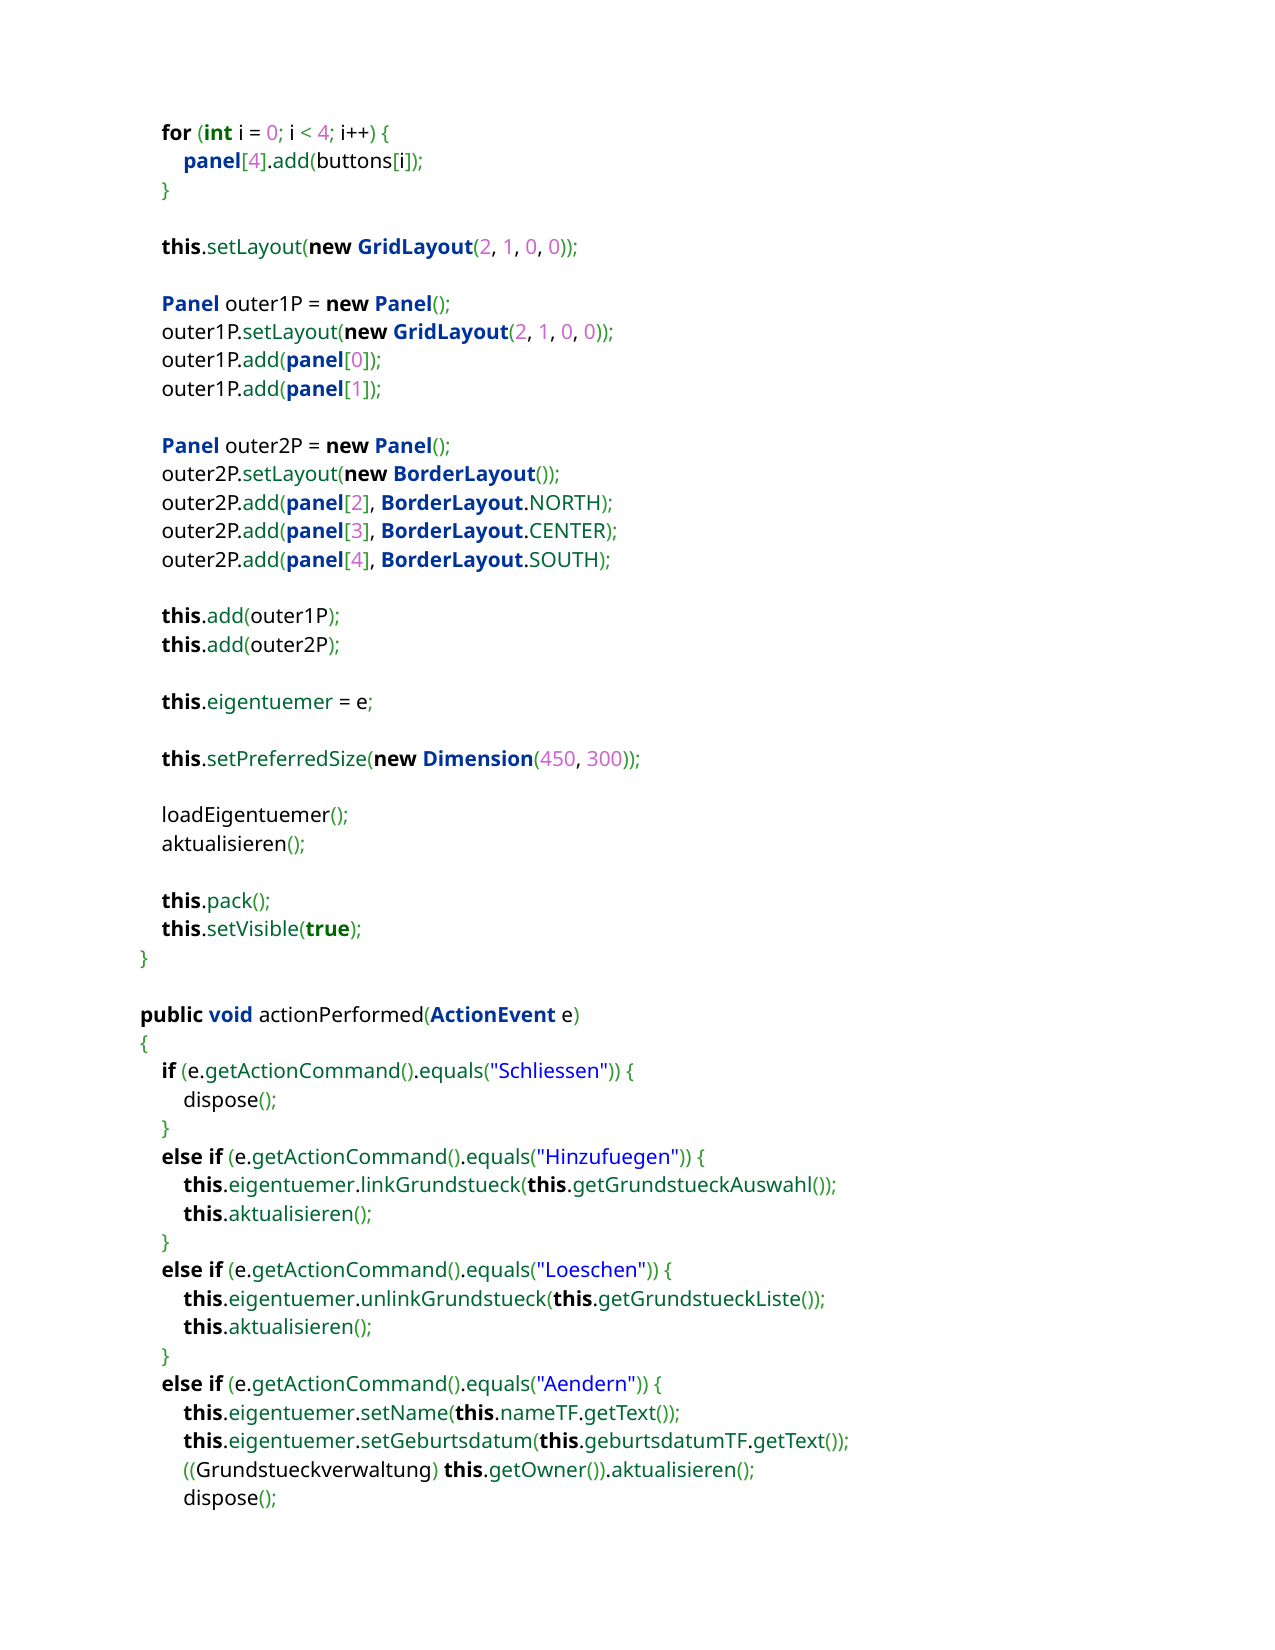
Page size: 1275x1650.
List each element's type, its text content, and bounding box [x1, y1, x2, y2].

text if (e.getActionCommand().equals("Schliessen")) { [118, 1057, 1157, 1085]
text public void actionPerformed(ActionEvent e) [118, 1000, 1157, 1028]
text outer1P.add(panel[0]); [118, 346, 1157, 374]
text } [118, 1227, 1157, 1256]
text Panel outer2P = new Panel(); [118, 431, 1157, 459]
text else if (e.getActionCommand().equals("Aendern")) { [118, 1369, 1157, 1398]
text this.eigentuemer = e; [118, 687, 1157, 715]
text this.eigentuemer.linkGrundstueck(this.getGrundstueckAuswahl()); [118, 1170, 1157, 1199]
text this.setPreferredSize(new Dimension(450, 300)); [118, 744, 1157, 772]
text else if (e.getActionCommand().equals("Loeschen")) { [118, 1256, 1157, 1284]
text this.eigentuemer.setName(this.nameTF.getText()); [118, 1398, 1157, 1426]
text dispose(); [118, 1483, 1157, 1512]
text } [118, 1341, 1157, 1369]
text else if (e.getActionCommand().equals("Hinzufuegen")) { [118, 1142, 1157, 1170]
text this.eigentuemer.unlinkGrundstueck(this.getGrundstueckListe()); [118, 1284, 1157, 1312]
text } [118, 943, 1157, 971]
text this.pack(); [118, 886, 1157, 914]
text aktualisieren(); [118, 829, 1157, 857]
text outer2P.add(panel[3], BorderLayout.CENTER); [118, 516, 1157, 545]
text outer2P.setLayout(new BorderLayout()); [118, 459, 1157, 488]
text this.aktualisieren(); [118, 1199, 1157, 1227]
text this.eigentuemer.setGeburtsdatum(this.geburtsdatumTF.getText()); [118, 1426, 1157, 1455]
text } [118, 1113, 1157, 1142]
text { [118, 1028, 1157, 1057]
text outer1P.setLayout(new GridLayout(2, 1, 0, 0)); [118, 317, 1157, 346]
text panel[4].add(buttons[i]); [118, 147, 1157, 175]
text this.setLayout(new GridLayout(2, 1, 0, 0)); [118, 232, 1157, 260]
text this.setVisible(true); [118, 914, 1157, 943]
text for (int i = 0; i < 4; i++) { [118, 118, 1157, 147]
text outer1P.add(panel[1]); [118, 374, 1157, 402]
text this.add(outer2P); [118, 630, 1157, 658]
text outer2P.add(panel[4], BorderLayout.SOUTH); [118, 545, 1157, 573]
text this.aktualisieren(); [118, 1312, 1157, 1341]
text } [118, 175, 1157, 203]
text Panel outer1P = new Panel(); [118, 289, 1157, 317]
text this.add(outer1P); [118, 602, 1157, 630]
text ((Grundstueckverwaltung) this.getOwner()).aktualisieren(); [118, 1455, 1157, 1483]
text dispose(); [118, 1085, 1157, 1113]
text loadEigentuemer(); [118, 801, 1157, 829]
text outer2P.add(panel[2], BorderLayout.NORTH); [118, 488, 1157, 516]
